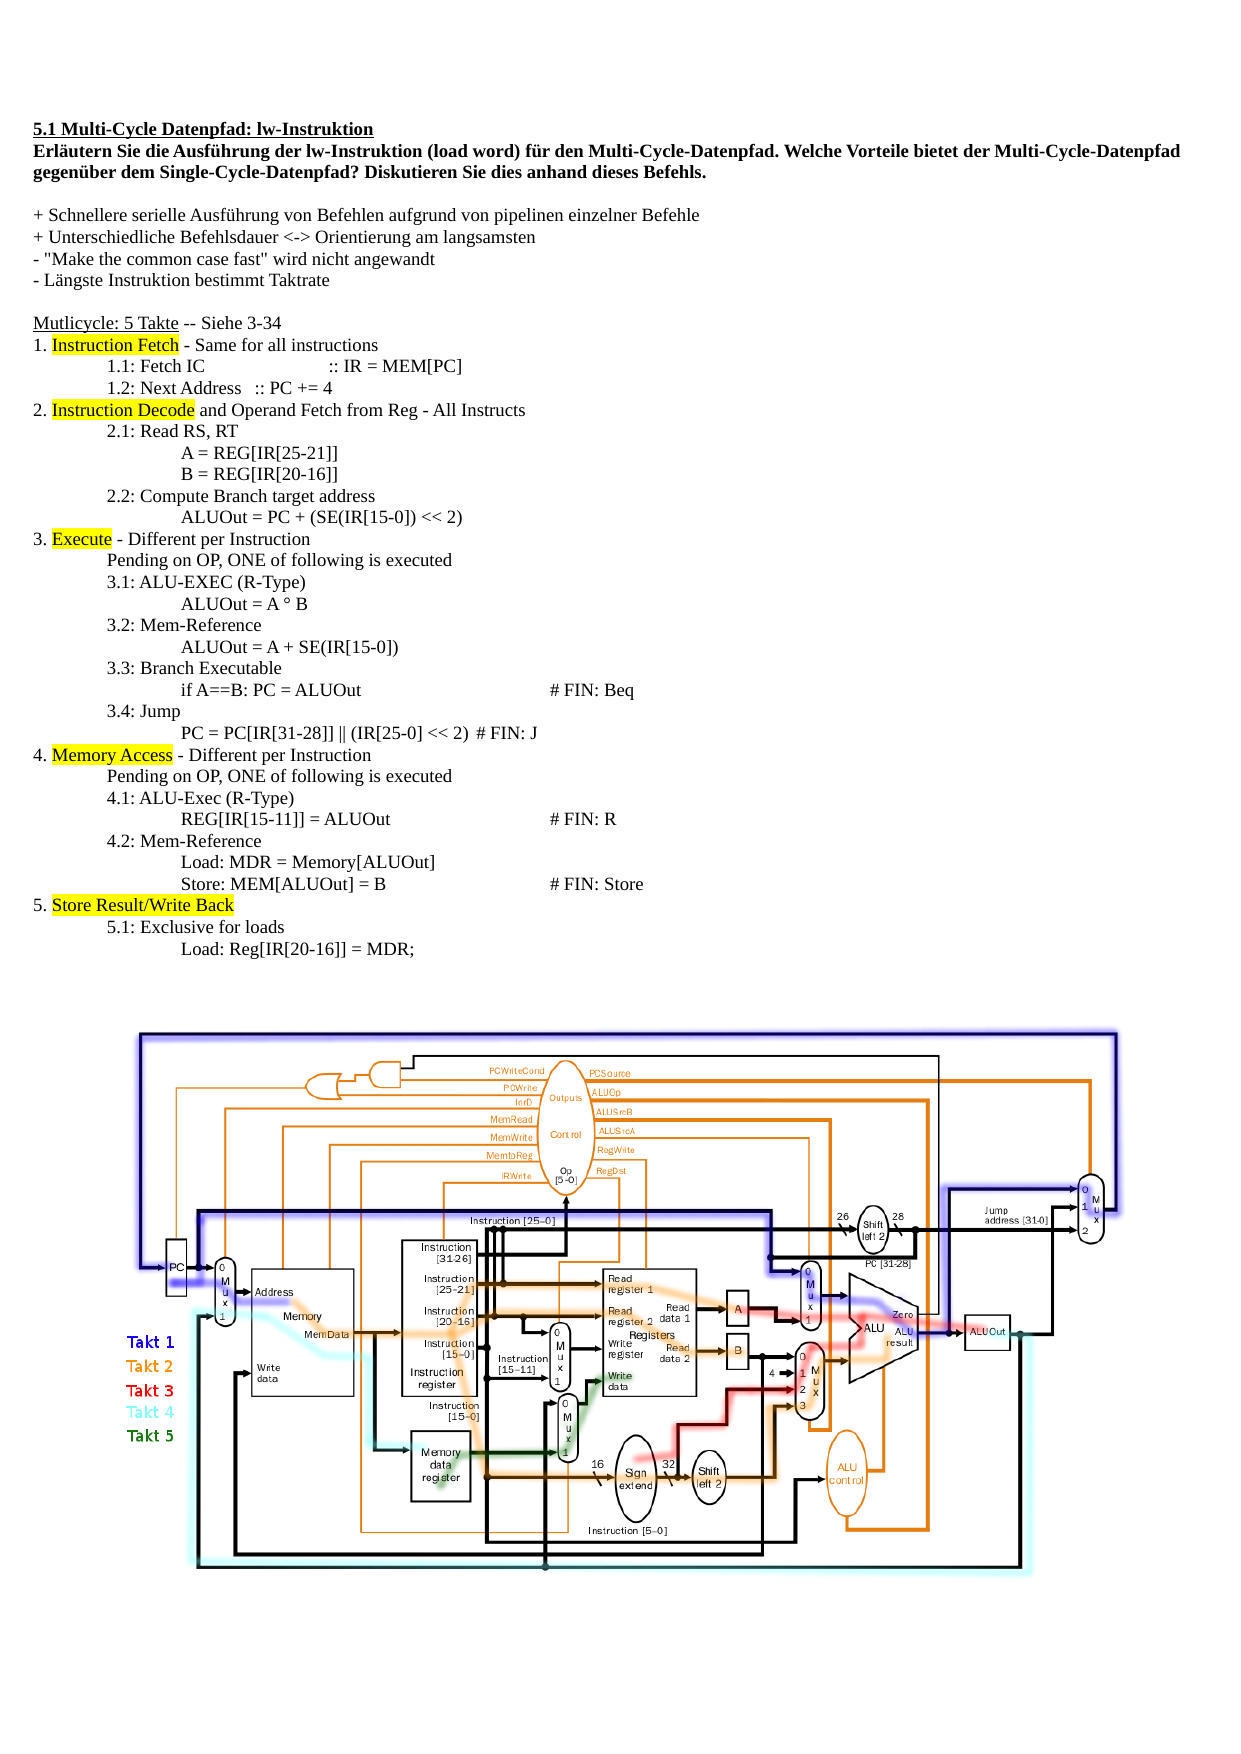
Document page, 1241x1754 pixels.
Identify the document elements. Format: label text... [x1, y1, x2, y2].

text 2.2: Compute Branch target address [33, 485, 1214, 506]
text Erläutern Sie die Ausführung der lw-Instruktion (load word) für den Multi-Cycle-Datenpfad. Welche Vorteile bietet der Multi-Cycle-Datenpfad gegenüber dem Single-Cycle-Datenpfad? Diskutieren Sie dies anhand dieses Befehls. [33, 140, 1214, 183]
text PC = PC[IR[31-28]] || (IR[25-0] << 2) # FIN: J [33, 722, 1214, 743]
text 3. Execute - Different per Instruction [33, 528, 1214, 549]
text if A==B: PC = ALUOut # FIN: Beq [33, 679, 1214, 700]
text 1.1: Fetch IC :: IR = MEM[PC] [33, 355, 1214, 377]
text 1. Instruction Fetch - Same for all instructions [33, 334, 1214, 355]
text 3.1: ALU-EXEC (R-Type) [33, 571, 1214, 592]
text Mutlicycle: 5 Takte -- Siehe 3-34 [33, 312, 1214, 334]
text 4. Memory Access - Different per Instruction [33, 743, 1214, 765]
text 5.1: Exclusive for loads [33, 916, 1214, 937]
text 3.4: Jump [33, 700, 1214, 722]
text + Schnellere serielle Ausführung von Befehlen aufgrund von pipelinen einzelner Befehle [33, 204, 1214, 226]
text 4.2: Mem-Reference [33, 830, 1214, 851]
text 4.1: ALU-Exec (R-Type) [33, 787, 1214, 808]
text + Unterschiedliche Befehlsdauer <-> Orientierung am langsamsten [33, 226, 1214, 247]
text 5.1 Multi-Cycle Datenpfad: lw-Instruktion [33, 118, 1214, 140]
text ALUOut = A ° B [33, 592, 1214, 614]
text Pending on OP, ONE of following is executed [33, 765, 1214, 787]
text REG[IR[15-11]] = ALUOut # FIN: R [33, 808, 1214, 830]
text Store: MEM[ALUOut] = B # FIN: Store [33, 873, 1214, 894]
text Load: MDR = Memory[ALUOut] [33, 851, 1214, 873]
text - Längste Instruktion bestimmt Taktrate [33, 269, 1214, 291]
picture [121, 1024, 1125, 1587]
text 2. Instruction Decode and Operand Fetch from Reg - All Instructs [33, 398, 1214, 420]
text 1.2: Next Address :: PC += 4 [33, 377, 1214, 398]
text ALUOut = A + SE(IR[15-0]) [33, 636, 1214, 657]
text Pending on OP, ONE of following is executed [33, 549, 1214, 571]
text 3.3: Branch Executable [33, 657, 1214, 679]
text 3.2: Mem-Reference [33, 614, 1214, 636]
text 5. Store Result/Write Back [33, 894, 1214, 916]
text Load: Reg[IR[20-16]] = MDR; [33, 937, 1214, 959]
text A = REG[IR[25-21]] [33, 442, 1214, 463]
text B = REG[IR[20-16]] [33, 463, 1214, 485]
text - "Make the common case fast" wird nicht angewandt [33, 247, 1214, 269]
text ALUOut = PC + (SE(IR[15-0]) << 2) [33, 506, 1214, 528]
text 2.1: Read RS, RT [33, 420, 1214, 442]
